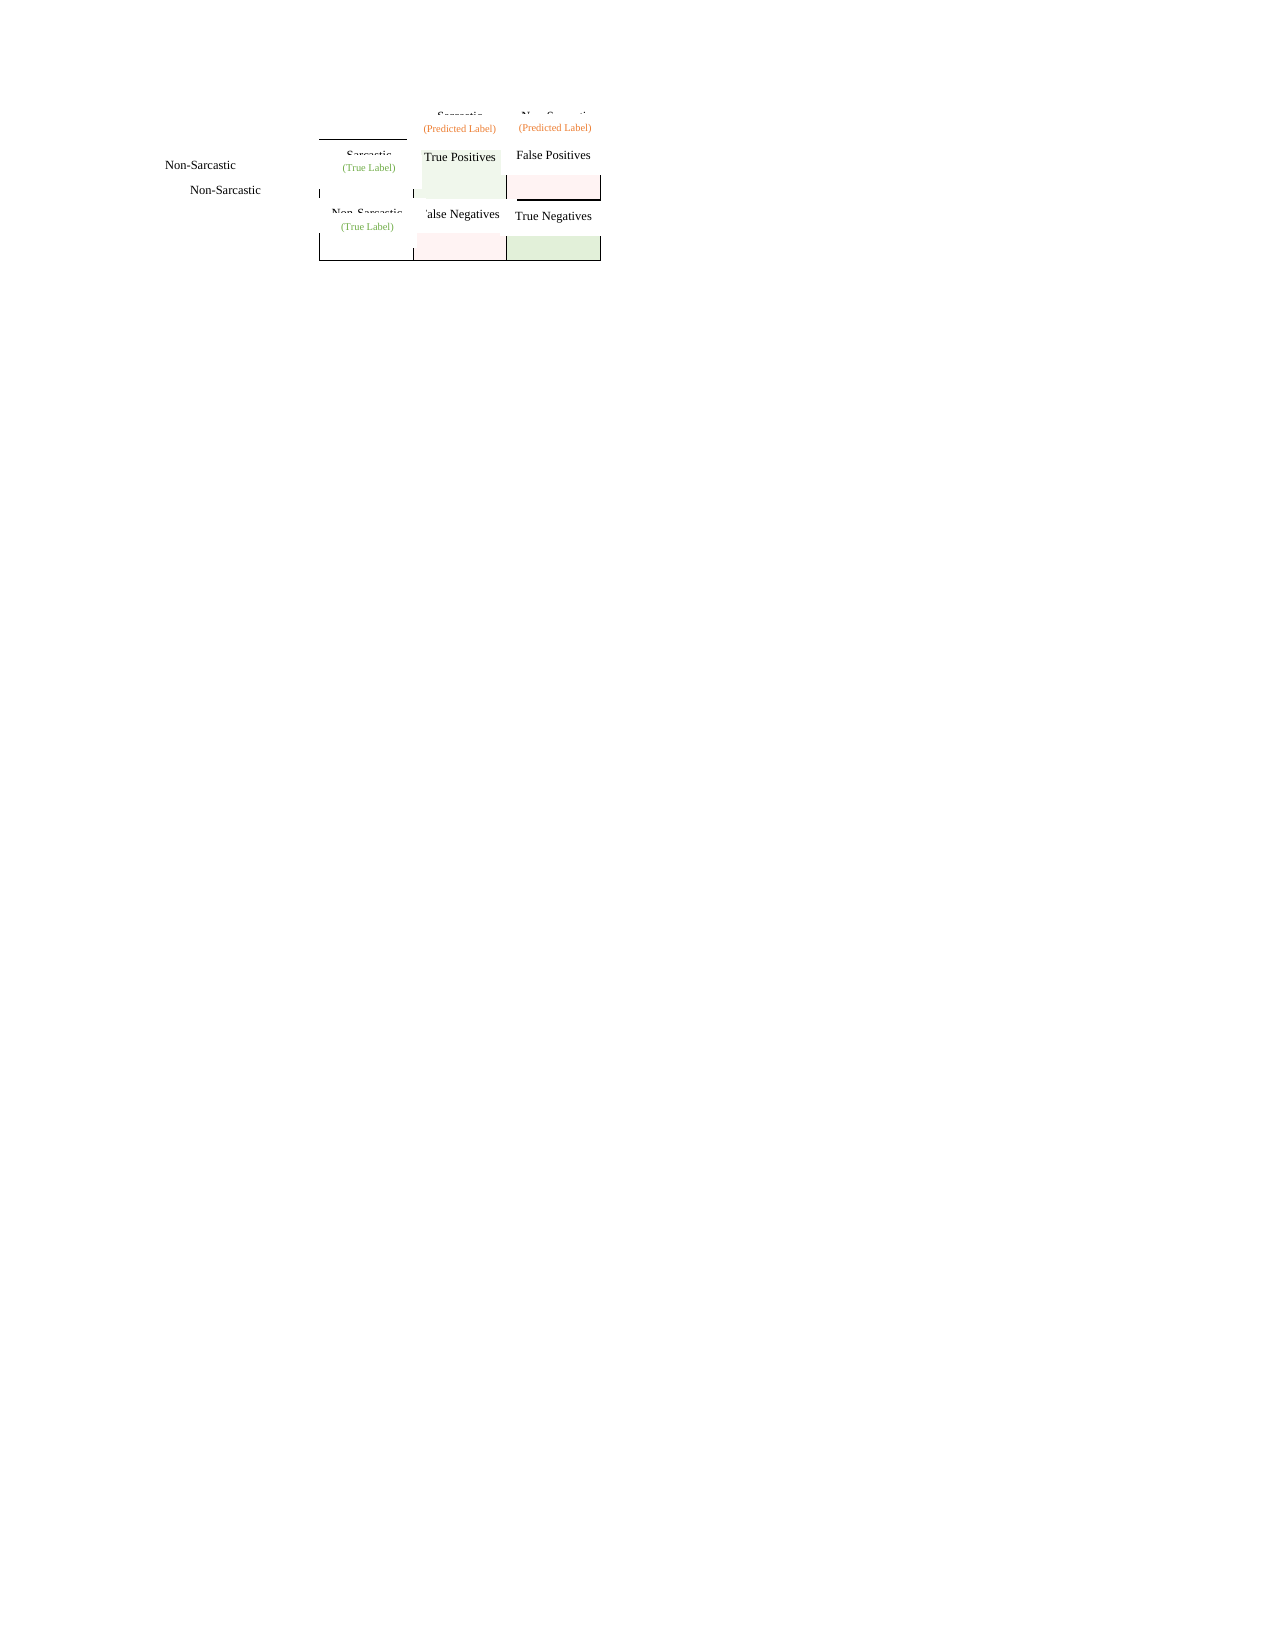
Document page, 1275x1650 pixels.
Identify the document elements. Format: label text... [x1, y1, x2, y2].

text (True Label) [331, 162, 407, 174]
text Non-Sarcastic [165, 157, 239, 172]
text Sarcastic [332, 148, 406, 155]
text Sarcastic [422, 109, 497, 115]
text (Predicted Label) [422, 122, 496, 134]
text (Predicted Label) [516, 122, 594, 134]
text False Negatives [426, 207, 500, 221]
text Non-Sarcastic [190, 182, 264, 197]
text Non-Sarcastic [323, 206, 411, 220]
text (True Label) [341, 221, 402, 233]
text False Positives [516, 149, 596, 162]
text Non-Sarcastic [519, 109, 593, 114]
text True Negatives [515, 208, 596, 223]
